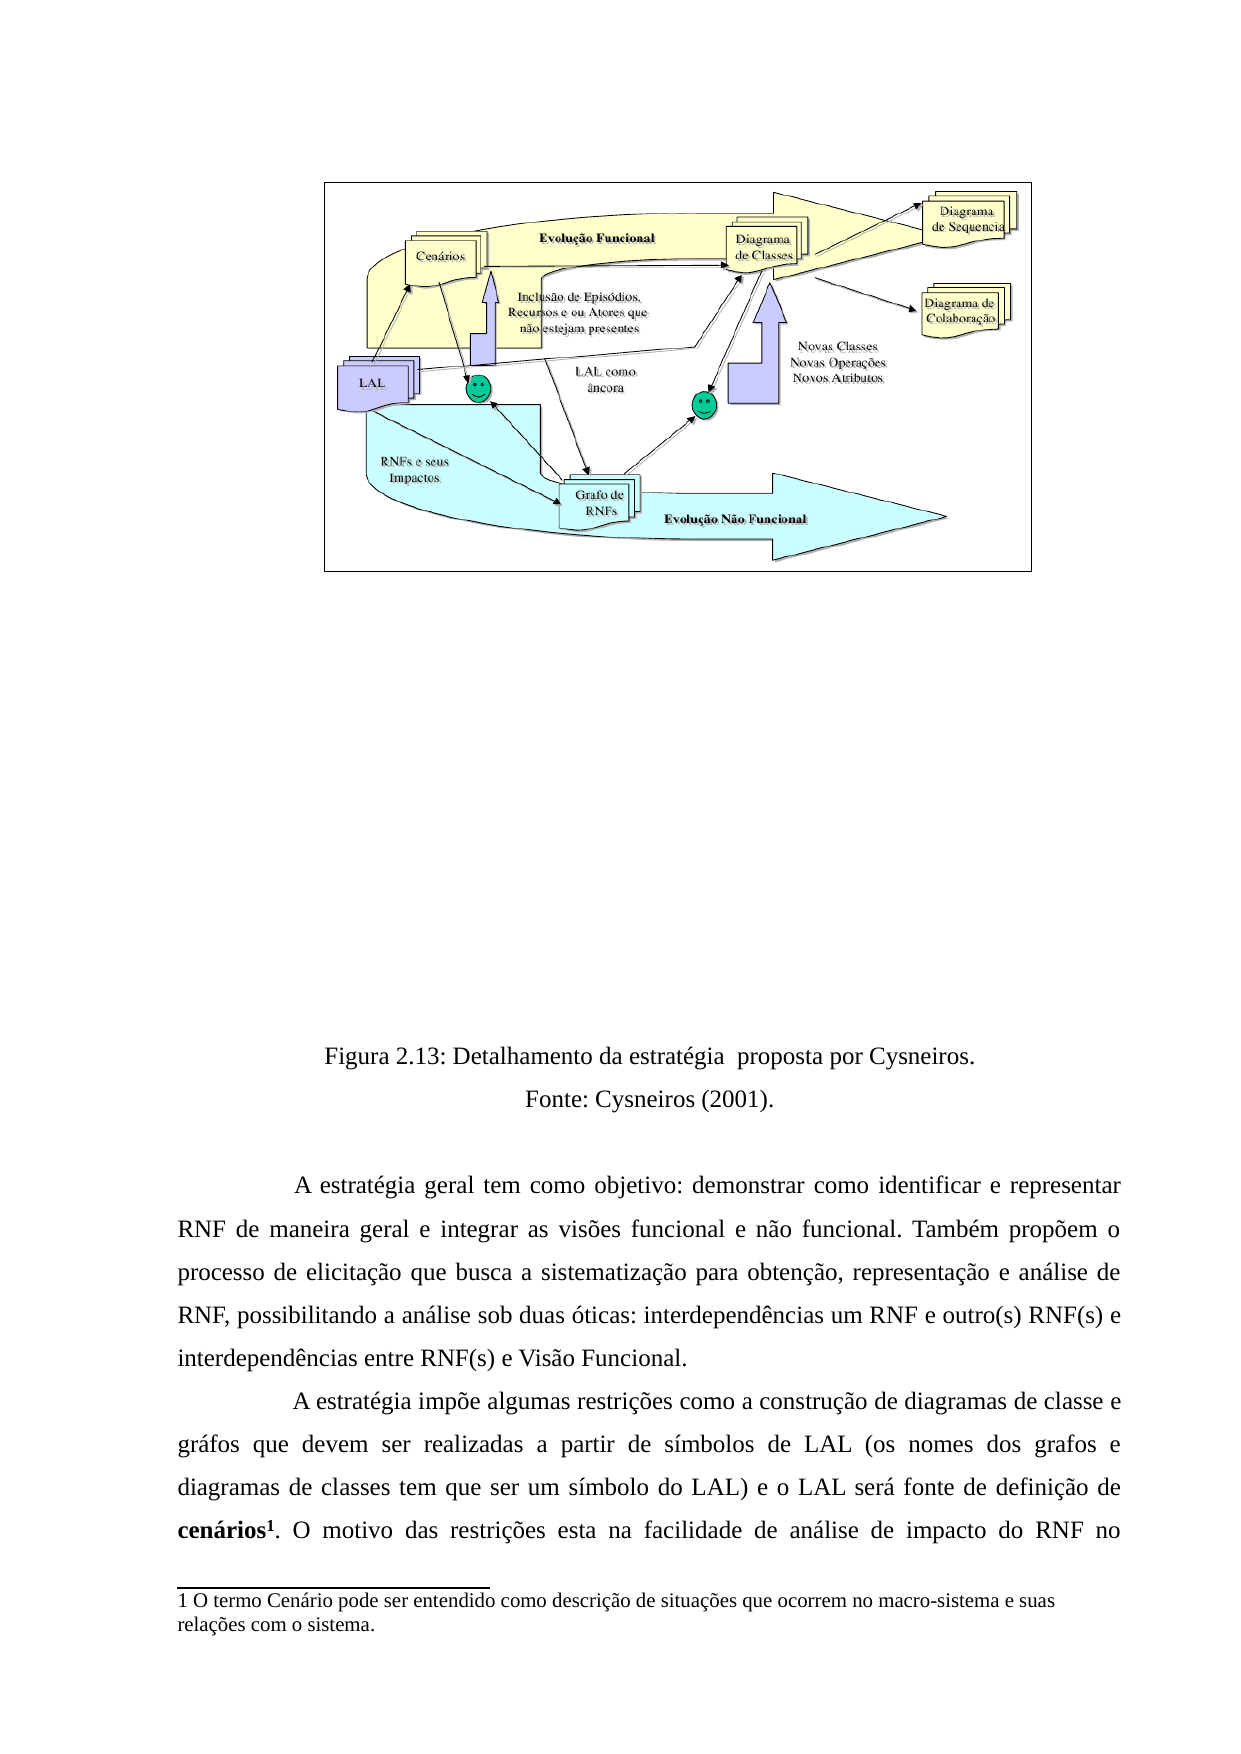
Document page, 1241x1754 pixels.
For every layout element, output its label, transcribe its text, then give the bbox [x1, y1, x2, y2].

text Figura 2.13: Detalhamento da estratégia proposta por Cysneiros. [177, 1041, 1122, 1070]
text A estratégia impõe algumas restrições como a construção de diagramas de classe e gráfos que devem ser realizadas a partir de símbolos de LAL (os nomes dos grafos e diagramas de classes tem que ser um símbolo do LAL) e o LAL será fonte de definição de cenários. O motivo das restrições esta na facilidade de análise de impacto do RNF no [177, 1386, 1122, 1544]
text Fonte: Cysneiros (2001). [177, 1084, 1122, 1113]
text O termo Cenário pode ser entendido como descrição de situações que ocorrem no macro-sistema e suas relações com o sistema. [177, 1588, 1122, 1636]
text A estratégia geral tem como objetivo: demonstrar como identificar e representar RNF de maneira geral e integrar as visões funcional e não funcional. Também propõem o processo de elicitação que busca a sistematização para obtenção, representação e análise de RNF, possibilitando a análise sob duas óticas: interdependências um RNF e outro(s) RNF(s) e interdependências entre RNF(s) e Visão Funcional. [177, 1171, 1122, 1372]
